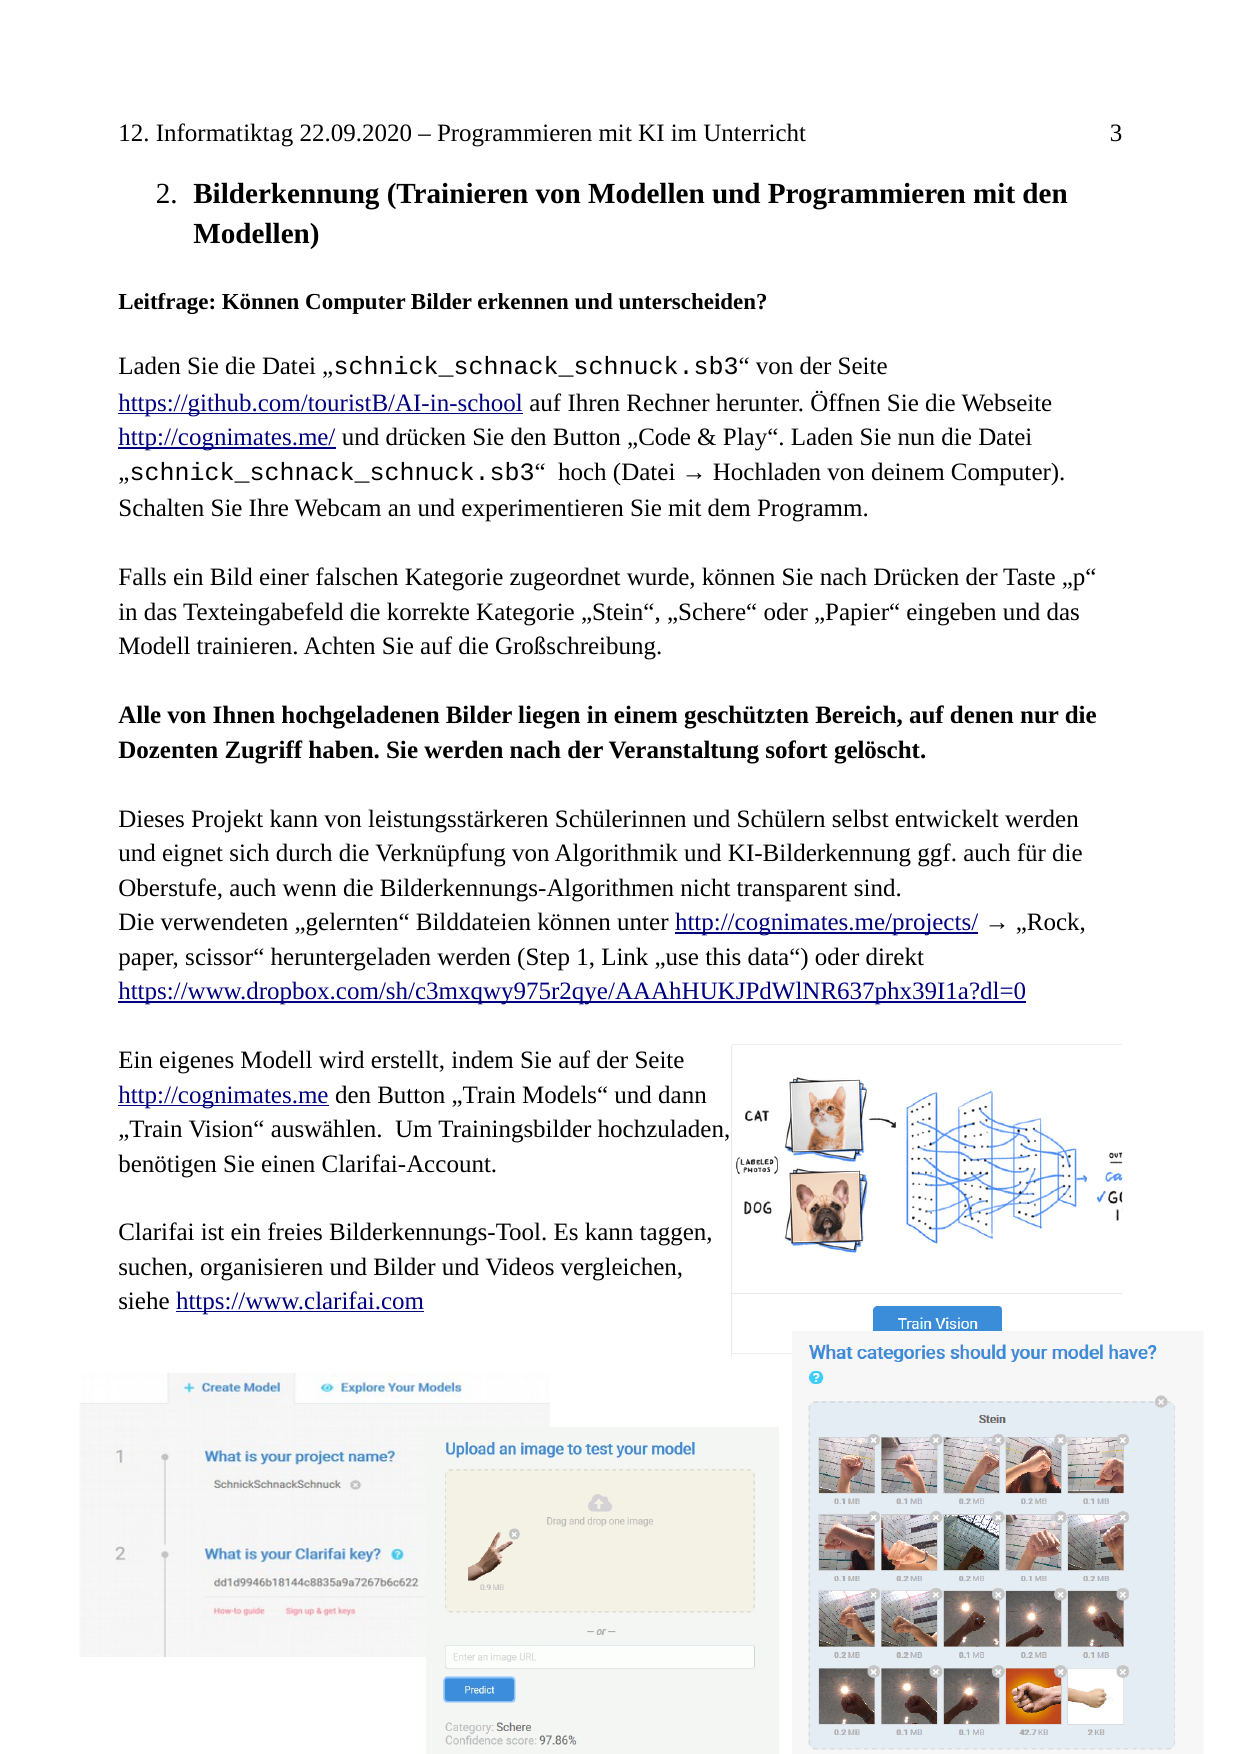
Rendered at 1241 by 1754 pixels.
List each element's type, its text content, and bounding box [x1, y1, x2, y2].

text Dieses Projekt kann von leistungsstärkeren Schülerinnen und Schülern selbst entwickelt werden und eignet sich durch die Verknüpfung von Algorithmik und KI-Bilderkennung ggf. auch für die Oberstufe, auch wenn die Bilderkennungs-Algorithmen nicht transparent sind. [118, 804, 1122, 902]
text Leitfrage: Können Computer Bilder erkennen und unterscheiden? [118, 288, 1122, 315]
text Clarifai ist ein freies Bilderkennungs-Tool. Es kann taggen, suchen, organisieren und Bilder und Videos vergleichen, siehe https://www.clarifai.com [118, 1217, 731, 1315]
text Falls ein Bild einer falschen Kategorie zugeordnet wurde, können Sie nach Drücken der Taste „p“ in das Texteingabefeld die korrekte Kategorie „Stein“, „Schere“ oder „Papier“ eingeben und das Modell trainieren. Achten Sie auf die Großschreibung. [118, 562, 1122, 660]
text Laden Sie die Datei „schnick_schnack_schnuck.sb3“ von der Seite https://github.com/touristB/AI-in-school auf Ihren Rechner herunter. Öffnen Sie die Webseite http://cognimates.me/ und drücken Sie den Button „Code & Play“. Laden Sie nun die Datei „schnick_schnack_schnuck.sb3“ hoch (Datei → Hochladen von deinem Computer). Schalten Sie Ihre Webcam an und experimentieren Sie mit dem Programm. [118, 351, 1122, 522]
text Alle von Ihnen hochgeladenen Bilder liegen in einem geschützten Bereich, auf denen nur die Dozenten Zugriff haben. Sie werden nach der Veranstaltung sofort gelöscht. [118, 700, 1122, 764]
list Bilderkennung (Trainieren von Modellen und Programmieren mit den Modellen) [156, 176, 1122, 250]
text Die verwendeten „gelernten“ Bilddateien können unter http://cognimates.me/projects/ → „Rock, paper, scissor“ heruntergeladen werden (Step 1, Link „use this data“) oder direkt https://www.dropbox.com/sh/c3mxqwy975r2qye/AAAhHUKJPdWlNR637phx39I1a?dl=0 [118, 907, 1122, 1005]
picture [731, 1041, 1204, 1754]
picture [79, 1373, 779, 1754]
text Ein eigenes Modell wird erstellt, indem Sie auf der Seite http://cognimates.me den Button „Train Models“ und dann „Train Vision“ auswählen. Um Trainingsbilder hochzuladen, benötigen Sie einen Clarifai-Account. [118, 1045, 731, 1177]
